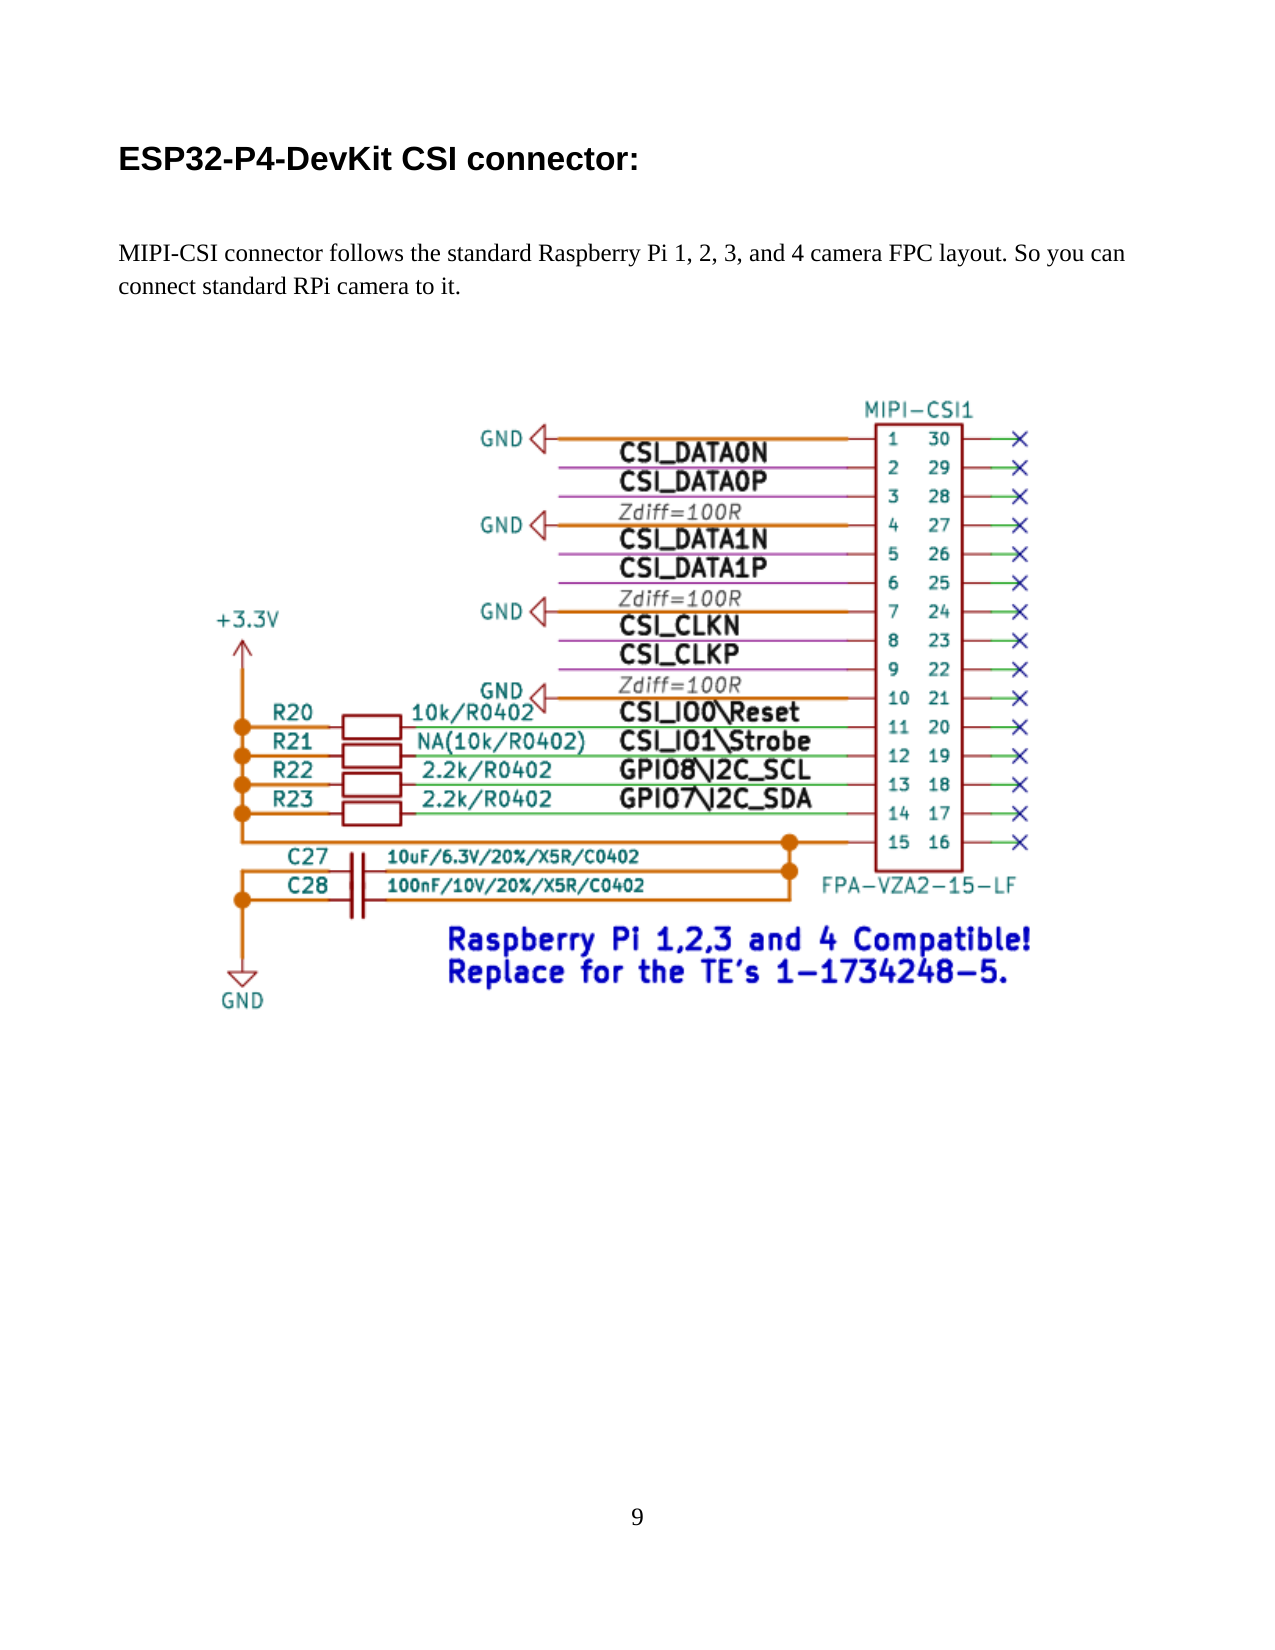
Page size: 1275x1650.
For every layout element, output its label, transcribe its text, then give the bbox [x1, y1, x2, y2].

text MIPI-CSI connector follows the standard Raspberry Pi 1, 2, 3, and 4 camera FPC layout. So you can connect standard RPi camera to it. [118, 238, 1157, 299]
picture [193, 366, 1083, 1049]
subtitle ESP32-P4-DevKit CSI connector: [118, 139, 1157, 178]
